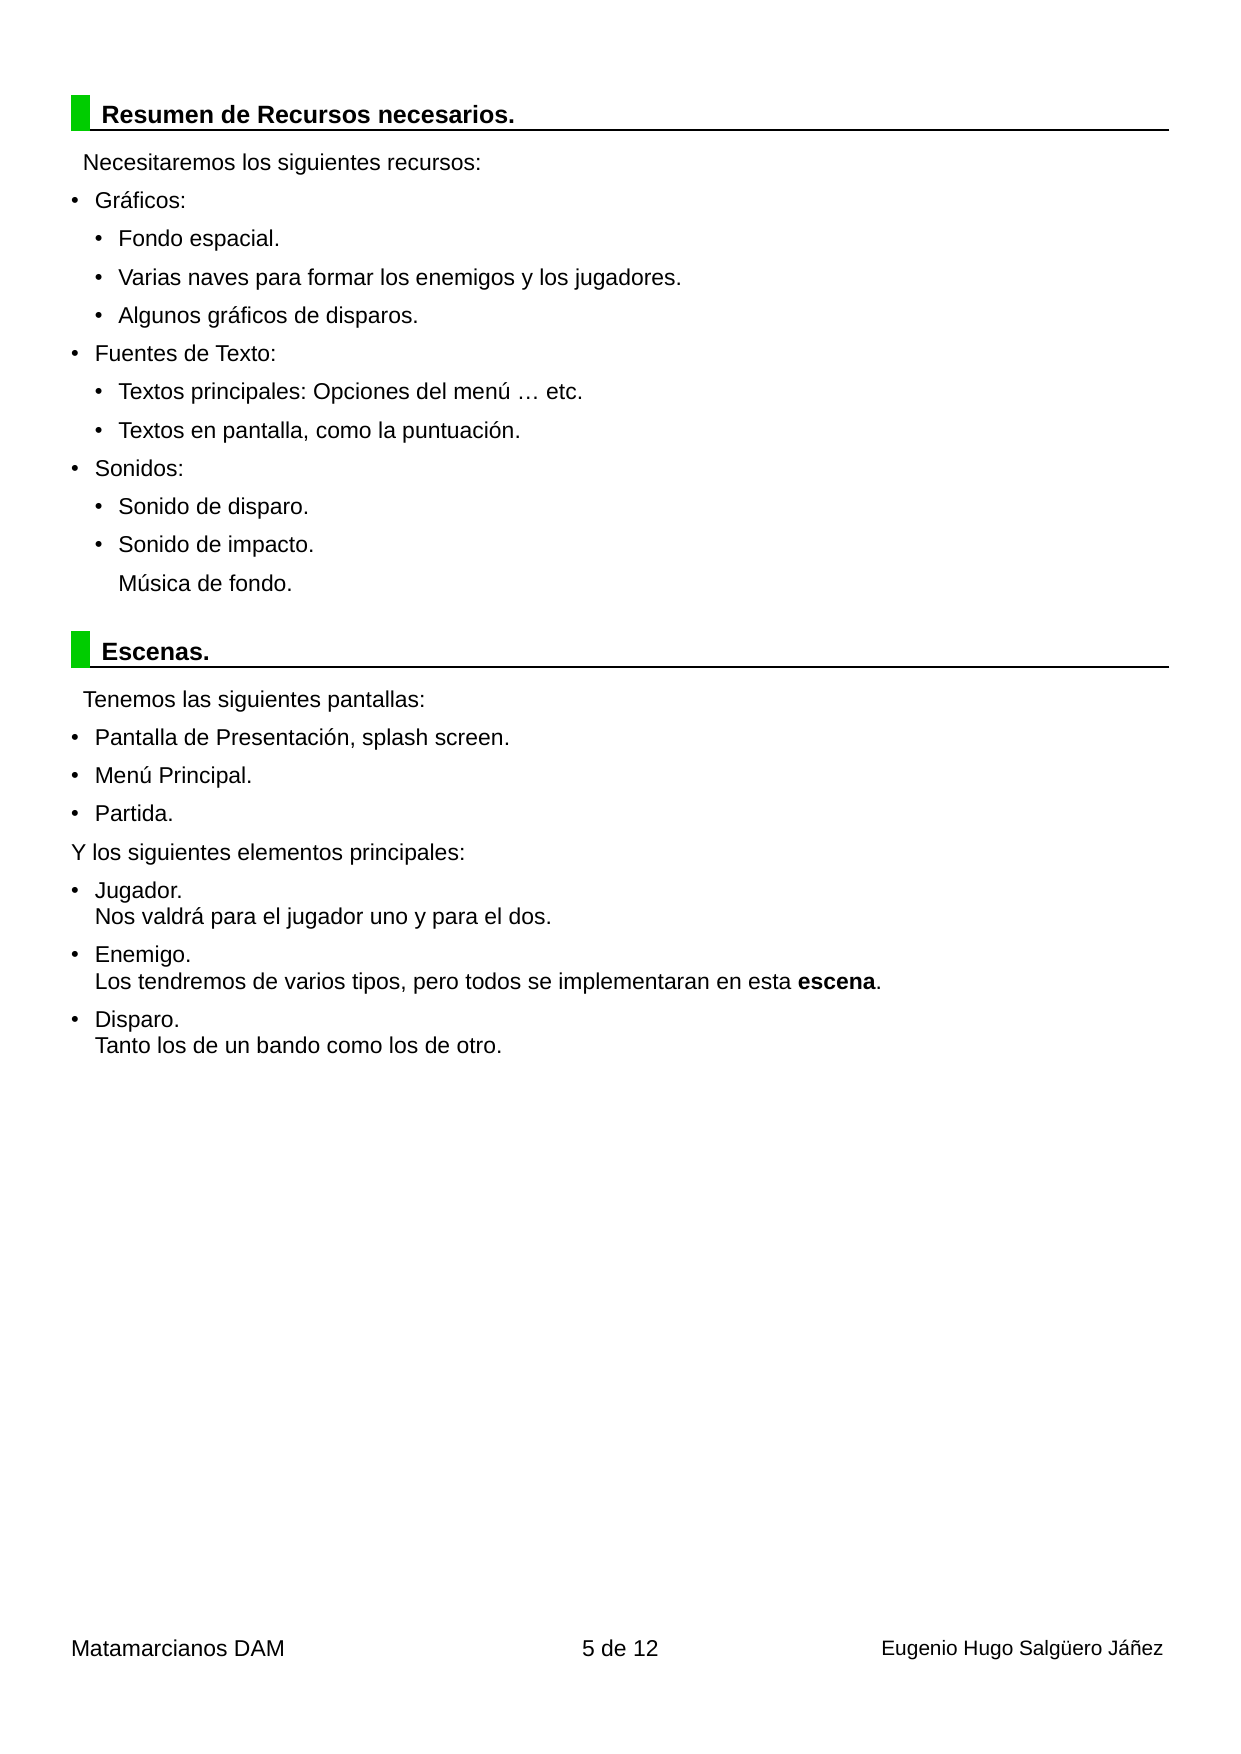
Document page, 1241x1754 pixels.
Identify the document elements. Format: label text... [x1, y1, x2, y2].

list Textos principales: Opciones del menú … etc. [94, 378, 1169, 405]
list Fuentes de Texto: [71, 340, 1169, 366]
list Algunos gráficos de disparos. [94, 302, 1169, 328]
list Gráficos: [71, 187, 1169, 213]
list Enemigo. Los tendremos de varios tipos, pero todos se implementaran en esta escena. [71, 941, 1169, 994]
list Textos en pantalla, como la puntuación. [94, 417, 1169, 443]
list Fondo espacial. [94, 225, 1169, 252]
list Música de fondo. [94, 569, 1169, 596]
list Varias naves para formar los enemigos y los jugadores. [94, 264, 1169, 290]
subtitle Resumen de Recursos necesarios. [71, 94, 1169, 129]
list Sonido de disparo. [94, 493, 1169, 519]
subtitle Escenas. [90, 631, 1169, 666]
list Pantalla de Presentación, splash screen. [71, 724, 1169, 750]
list Sonido de impacto. [94, 531, 1169, 558]
list Disparo. Tanto los de un bando como los de otro. [71, 1006, 1169, 1059]
list Y los siguientes elementos principales: [71, 839, 1169, 865]
text Necesitaremos los siguientes recursos: [83, 149, 1158, 175]
list Jugador. Nos valdrá para el jugador uno y para el dos. [71, 877, 1169, 929]
list Sonidos: [71, 455, 1169, 481]
list Menú Principal. [71, 762, 1169, 788]
text Tenemos las siguientes pantallas: [83, 686, 1158, 712]
list Partida. [71, 800, 1169, 827]
